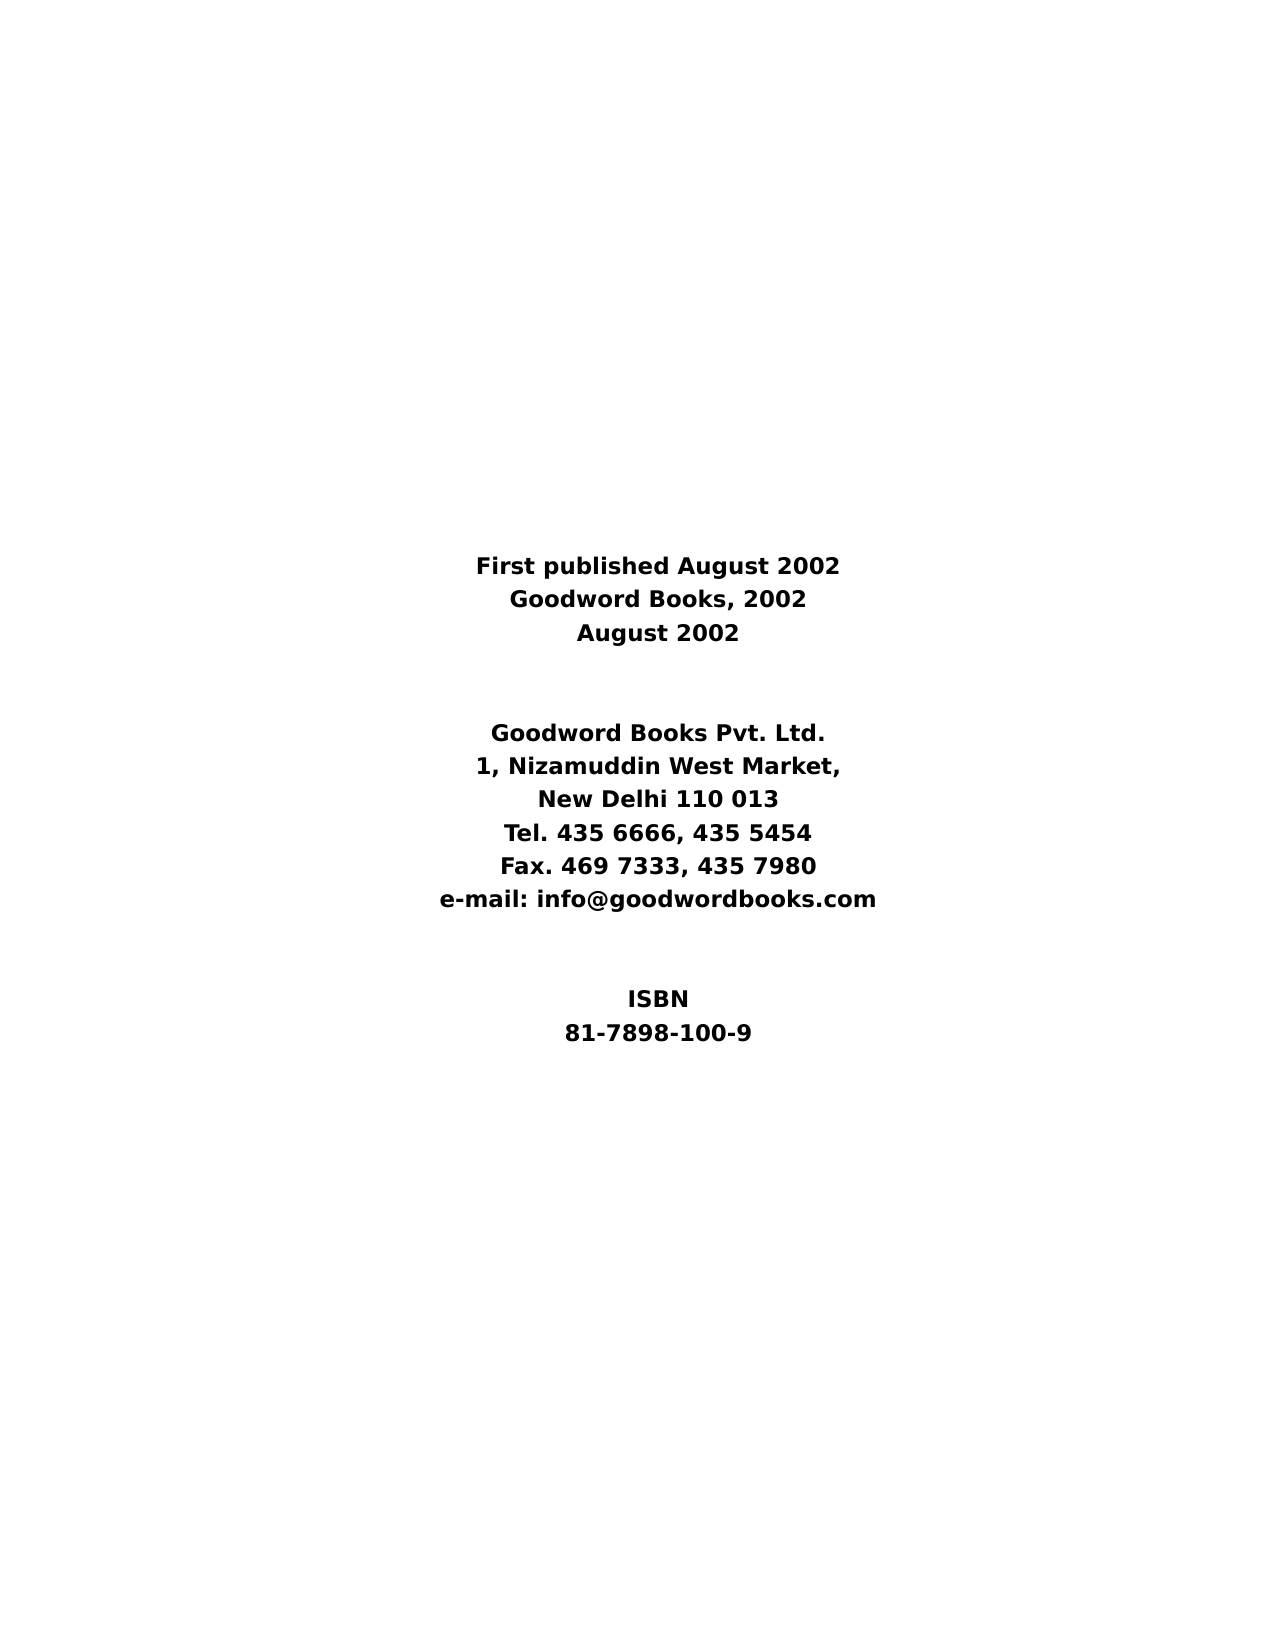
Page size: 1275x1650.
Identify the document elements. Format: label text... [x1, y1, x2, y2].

text Goodword Books Pvt. Ltd. [112, 714, 1145, 748]
text Goodword Books, 2002 [112, 581, 1145, 614]
text Fax. 469 7333, 435 7980 [112, 848, 1145, 881]
text New Delhi 110 013 [112, 781, 1145, 814]
text 81-7898-100-9 [112, 1014, 1145, 1048]
text e-mail: info@goodwordbooks.com [112, 881, 1145, 914]
text 1, Nizamuddin West Market, [112, 748, 1145, 781]
text Tel. 435 6666, 435 5454 [112, 814, 1145, 848]
text August 2002 [112, 614, 1145, 648]
text ISBN [112, 981, 1145, 1014]
text First published August 2002 [112, 548, 1145, 581]
